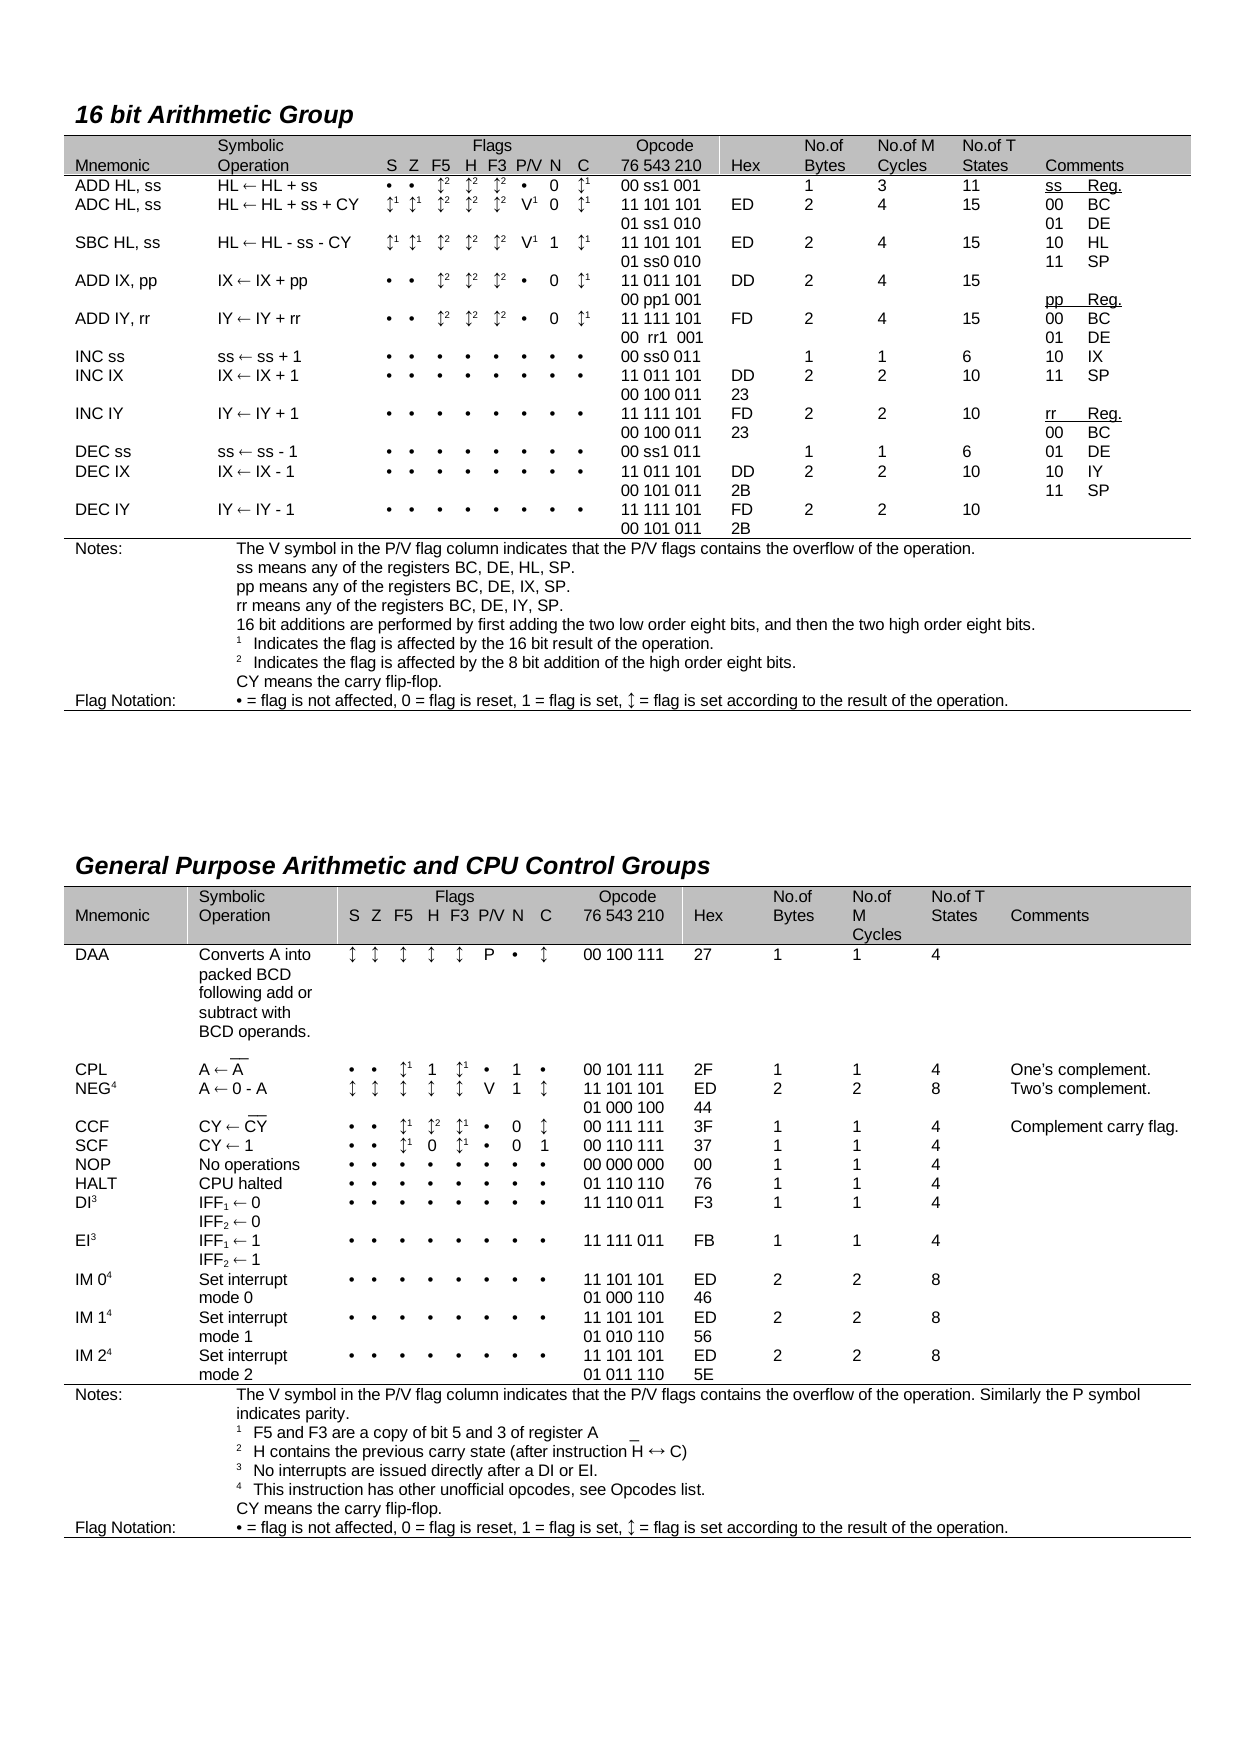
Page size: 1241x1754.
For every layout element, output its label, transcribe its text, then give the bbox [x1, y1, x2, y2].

table_cell rr Reg. 00 BC [1034, 404, 1191, 442]
table_header Flags S Z F5 H F3 P/V N C [375, 136, 609, 174]
table_cell • • b2 b2 b2 • 0 b1 [375, 271, 609, 309]
table_cell INC ss [64, 347, 206, 366]
table_cell [999, 1269, 1191, 1307]
table_cell CPL [64, 1060, 187, 1079]
table_cell A ¬ A [188, 1060, 337, 1079]
table_cell 2F [683, 1060, 762, 1079]
table_cell 4 [920, 1117, 999, 1136]
table_cell 1 [841, 1060, 920, 1079]
table_cell ADD IX, pp [64, 271, 206, 309]
table_cell [999, 945, 1191, 1060]
table_cell b b b b b P • b [338, 945, 572, 1060]
table_cell Flag Notation: [64, 691, 225, 710]
table_cell [999, 1155, 1191, 1174]
table_cell HL ¬ HL + ss + CY [206, 195, 375, 233]
table_header No.of Bytes [762, 887, 841, 944]
table_cell 10 [951, 366, 1034, 404]
table_cell FD 23 [720, 404, 793, 442]
table_cell ED 56 [683, 1308, 762, 1346]
table_cell 6 [951, 443, 1034, 461]
table_cell Converts A into packed BCD following add or subtract with BCD operands. __ [188, 945, 337, 1060]
table_cell 00 111 111 [572, 1117, 682, 1136]
table_cell IM 24 [64, 1346, 187, 1384]
table_cell 2 [793, 366, 866, 404]
table_cell EI3 [64, 1231, 187, 1269]
table_header No.of M Cycles [841, 887, 920, 944]
table_cell 1 [762, 1174, 841, 1193]
table_cell 1 [841, 1193, 920, 1231]
table_cell 11 [951, 176, 1034, 194]
table_cell 2 [793, 461, 866, 499]
table_cell 11 SP [1034, 366, 1191, 404]
table_cell • • b1 b2 b1 • 0 b [338, 1117, 572, 1136]
table_cell 1 [866, 443, 951, 461]
table_cell 2 [762, 1308, 841, 1346]
table_cell 11 101 101 01 010 110 [572, 1308, 682, 1346]
table_cell INC IX [64, 366, 206, 404]
table_header Symbolic Operation [206, 136, 375, 174]
table_cell 1 [793, 347, 866, 366]
table_header Mnemonic [64, 136, 206, 174]
table_cell 4 [920, 1060, 999, 1079]
table_cell • • • • • • • • [338, 1174, 572, 1193]
table_cell 00 000 000 [572, 1155, 682, 1174]
table_cell • • • • • • • • [338, 1308, 572, 1346]
table_cell 4 [866, 233, 951, 271]
table_cell ED 44 [683, 1079, 762, 1117]
table_cell 8 [920, 1269, 999, 1307]
table_cell • • b1 0 b1 • 0 1 [338, 1136, 572, 1155]
table_cell DD [720, 271, 793, 309]
table_header Opcode 76 543 210 [572, 887, 682, 944]
table_header No.of Bytes [793, 136, 866, 174]
table_cell DAA [64, 945, 187, 1060]
table_header Comments [999, 887, 1191, 944]
table_cell • • b1 1 b1 • 1 • [338, 1060, 572, 1079]
table_cell 1 [762, 945, 841, 1060]
table_cell 00 110 111 [572, 1136, 682, 1155]
table_cell 1 [762, 1231, 841, 1269]
table_cell 1 [841, 1136, 920, 1155]
table_cell HL ¬ HL - ss - CY [206, 233, 375, 271]
table_cell 2 [841, 1308, 920, 1346]
table_cell 1 [762, 1193, 841, 1231]
table_cell 8 [920, 1079, 999, 1117]
table_cell 2 [841, 1269, 920, 1307]
table_cell [720, 176, 793, 194]
subtitle 16 bit Arithmetic Group [75, 100, 1165, 129]
table_cell IFF1 ¬ 1 IFF2 ¬ 1 [188, 1231, 337, 1269]
table_cell 2 [762, 1346, 841, 1384]
table_cell 11 111 101 00 rr1 001 [609, 309, 719, 347]
table_cell 2 [793, 404, 866, 442]
table_cell 10 IX [1034, 347, 1191, 366]
table_cell 10 [951, 500, 1034, 538]
table_cell b b b b b V 1 b [338, 1079, 572, 1117]
table_cell DI3 [64, 1193, 187, 1231]
table_cell HALT [64, 1174, 187, 1193]
table_cell 2 [866, 461, 951, 499]
table_cell 2 [841, 1079, 920, 1117]
table_cell 11 101 101 01 ss0 010 [609, 233, 719, 271]
table_cell 2 [793, 233, 866, 271]
table_cell DEC ss [64, 443, 206, 461]
table_cell 1 [841, 1174, 920, 1193]
table_cell ADD HL, ss [64, 176, 206, 194]
table_cell CY ¬ 1 [188, 1136, 337, 1155]
subtitle General Purpose Arithmetic and CPU Control Groups [75, 851, 1165, 880]
table_cell IX ¬ IX + 1 [206, 366, 375, 404]
table_cell 4 [920, 1155, 999, 1174]
table_cell [999, 1346, 1191, 1384]
table_cell 10 HL 11 SP [1034, 233, 1191, 271]
table_cell HL ¬ HL + ss [206, 176, 375, 194]
table_cell 15 [951, 309, 1034, 347]
table_cell 4 [920, 1231, 999, 1269]
table_cell ss ¬ ss + 1 [206, 347, 375, 366]
table_cell 1 [762, 1155, 841, 1174]
table_cell IY ¬ IY + rr [206, 309, 375, 347]
table_cell 1 [841, 1117, 920, 1136]
table_cell INC IY [64, 404, 206, 442]
table_cell 11 111 101 00 100 011 [609, 404, 719, 442]
table_cell 8 [920, 1308, 999, 1346]
table_cell Notes: [64, 1385, 225, 1518]
table_cell ss Reg. [1034, 176, 1191, 194]
table_cell • • • • • • • • [338, 1269, 572, 1307]
table_cell The V symbol in the P/V flag column indicates that the P/V flags contains the overflow of the operation. Similarly the P symbol indicates parity. 1 F5 and F3 are a copy of bit 5 and 3 of register A _ 2 H contains the previous carry state (after instruction H « C) 3 No interrupts are issued directly after a DI or EI. 4 This instruction has other unofficial opcodes, see Opcodes list. CY means the carry flip-flop. [225, 1385, 1191, 1518]
table_cell IY ¬ IY + 1 [206, 404, 375, 442]
table_cell 2 [793, 195, 866, 233]
table_cell FD [720, 309, 793, 347]
table_cell IY ¬ IY - 1 [206, 500, 375, 538]
table_cell • = flag is not affected, 0 = flag is reset, 1 = flag is set, b = flag is set according to the result of the operation. [225, 691, 1191, 710]
table_cell Notes: [64, 539, 225, 691]
table_cell 4 [920, 1193, 999, 1231]
table_cell 1 [762, 1136, 841, 1155]
table_cell 11 011 101 00 pp1 001 [609, 271, 719, 309]
table_cell ED [720, 233, 793, 271]
table_cell • • • • • • • • [375, 347, 609, 366]
table_cell 00 101 111 [572, 1060, 682, 1079]
table_cell IFF1 ¬ 0 IFF2 ¬ 0 [188, 1193, 337, 1231]
table_cell DEC IY [64, 500, 206, 538]
table_cell 3 [866, 176, 951, 194]
table_cell ED 5E [683, 1346, 762, 1384]
table_cell [999, 1193, 1191, 1231]
table_cell FB [683, 1231, 762, 1269]
table_cell The V symbol in the P/V flag column indicates that the P/V flags contains the overflow of the operation. ss means any of the registers BC, DE, HL, SP. pp means any of the registers BC, DE, IX, SP. rr means any of the registers BC, DE, IY, SP. 16 bit additions are performed by first adding the two low order eight bits, and then the two high order eight bits. 1 Indicates the flag is affected by the 16 bit result of the operation. 2 Indicates the flag is affected by the 8 bit addition of the high order eight bits. CY means the carry flip-flop. [225, 539, 1191, 691]
table_cell One’s complement. [999, 1060, 1191, 1079]
table_cell 2 [793, 271, 866, 309]
table_cell 00 BC 01 DE [1034, 195, 1191, 233]
table_cell [999, 1174, 1191, 1193]
table_cell • • • • • • • • [338, 1346, 572, 1384]
table_cell 00 [683, 1155, 762, 1174]
table_cell 1 [866, 347, 951, 366]
table_cell • • • • • • • • [375, 404, 609, 442]
table_cell 11 101 101 01 ss1 010 [609, 195, 719, 233]
table_cell 1 [793, 176, 866, 194]
table_cell IM 14 [64, 1308, 187, 1346]
table_header Opcode 76 543 210 [609, 136, 719, 174]
table_cell IM 04 [64, 1269, 187, 1307]
table_cell CPU halted [188, 1174, 337, 1193]
table_cell 2 [762, 1269, 841, 1307]
table_cell 27 [683, 945, 762, 1060]
table_cell SCF [64, 1136, 187, 1155]
table_cell • • b2 b2 b2 • 0 b1 [375, 176, 609, 194]
table_cell 2 [793, 500, 866, 538]
table_cell CCF [64, 1117, 187, 1136]
table_cell 10 [951, 404, 1034, 442]
table_cell 1 [793, 443, 866, 461]
table_cell • • • • • • • • [375, 443, 609, 461]
table_cell Two’s complement. [999, 1079, 1191, 1117]
table_cell • • • • • • • • [375, 366, 609, 404]
table_cell • • • • • • • • [375, 461, 609, 499]
table_cell 00 ss1 011 [609, 443, 719, 461]
table_cell 11 101 101 01 011 110 [572, 1346, 682, 1384]
table_header Mnemonic [64, 887, 187, 944]
table_cell DEC IX [64, 461, 206, 499]
table_cell 15 [951, 271, 1034, 309]
table_cell b1 b1 b2 b2 b2 V1 1 b1 [375, 233, 609, 271]
table_header Flags S Z F5 H F3 P/V N C [338, 887, 572, 944]
table_cell Set interrupt mode 1 [188, 1308, 337, 1346]
table_cell 10 [951, 461, 1034, 499]
table_cell 4 [920, 1174, 999, 1193]
table_cell 11 011 101 00 100 011 [609, 366, 719, 404]
table_cell • • • • • • • • [338, 1231, 572, 1269]
table_cell CY ¬ CY [188, 1117, 337, 1136]
table_cell DD 23 [720, 366, 793, 404]
table_cell NOP [64, 1155, 187, 1174]
table_cell NEG4 [64, 1079, 187, 1117]
table_cell 11 011 101 00 101 011 [609, 461, 719, 499]
table_cell • • b2 b2 b2 • 0 b1 [375, 309, 609, 347]
table_cell Complement carry flag. [999, 1117, 1191, 1136]
table_header No.of T States [951, 136, 1034, 174]
table_cell ADD IY, rr [64, 309, 206, 347]
table_cell 2 [793, 309, 866, 347]
table_cell 1 [841, 945, 920, 1060]
table_header No.of T States [920, 887, 999, 944]
table_cell 11 111 011 [572, 1231, 682, 1269]
table_cell [999, 1231, 1191, 1269]
table_header Hex [720, 136, 793, 174]
table_cell 76 [683, 1174, 762, 1193]
table_cell IX ¬ IX - 1 [206, 461, 375, 499]
table_cell • • • • • • • • [338, 1193, 572, 1231]
table_cell Flag Notation: [64, 1518, 225, 1537]
table_cell • • • • • • • • [375, 500, 609, 538]
table_header Symbolic Operation [188, 887, 337, 944]
table_cell 4 [920, 945, 999, 1060]
table_cell 00 BC 01 DE [1034, 309, 1191, 347]
table_cell 2 [866, 366, 951, 404]
table_cell 00 ss1 001 [609, 176, 719, 194]
table_cell 37 [683, 1136, 762, 1155]
table_cell 15 [951, 195, 1034, 233]
table_cell ED [720, 195, 793, 233]
table_cell ss ¬ ss - 1 [206, 443, 375, 461]
table_cell b1 b1 b2 b2 b2 V1 0 b1 [375, 195, 609, 233]
table_cell 1 [762, 1060, 841, 1079]
table_cell 10 IY 11 SP [1034, 461, 1191, 499]
table_cell 6 [951, 347, 1034, 366]
table_cell 2 [762, 1079, 841, 1117]
table_cell 1 [841, 1155, 920, 1174]
table_cell A ¬ 0 - A __ [188, 1079, 337, 1117]
table_cell No operations [188, 1155, 337, 1174]
table_cell 2 [841, 1346, 920, 1384]
table_header No.of M Cycles [866, 136, 951, 174]
table_cell 4 [866, 271, 951, 309]
table_cell 11 101 101 01 000 110 [572, 1269, 682, 1307]
table_cell FD 2B [720, 500, 793, 538]
table_cell 11 101 101 01 000 100 [572, 1079, 682, 1117]
table_cell ADC HL, ss [64, 195, 206, 233]
table_cell 2 [866, 404, 951, 442]
table_cell 8 [920, 1346, 999, 1384]
table_cell • = flag is not affected, 0 = flag is reset, 1 = flag is set, b = flag is set according to the result of the operation. [225, 1518, 1191, 1537]
table_cell 4 [866, 309, 951, 347]
table_header Comments [1034, 136, 1191, 174]
table_cell [999, 1308, 1191, 1346]
table_cell [1034, 500, 1191, 538]
table_cell 11 110 011 [572, 1193, 682, 1231]
table_cell pp Reg. [1034, 271, 1191, 309]
table_cell 01 110 110 [572, 1174, 682, 1193]
table_header Hex [683, 887, 762, 944]
table_cell DD 2B [720, 461, 793, 499]
table_cell ED 46 [683, 1269, 762, 1307]
table_cell IX ¬ IX + pp [206, 271, 375, 309]
table_cell 00 100 111 [572, 945, 682, 1060]
table_cell [999, 1136, 1191, 1155]
table_cell 1 [841, 1231, 920, 1269]
table_cell Set interrupt mode 0 [188, 1269, 337, 1307]
table_cell 01 DE [1034, 443, 1191, 461]
table_cell [720, 443, 793, 461]
table_cell Set interrupt mode 2 [188, 1346, 337, 1384]
table_cell 4 [866, 195, 951, 233]
table_cell 15 [951, 233, 1034, 271]
table_cell 4 [920, 1136, 999, 1155]
table_cell • • • • • • • • [338, 1155, 572, 1174]
table_cell 2 [866, 500, 951, 538]
table_cell 1 [762, 1117, 841, 1136]
table_cell [720, 347, 793, 366]
table_cell 3F [683, 1117, 762, 1136]
table_cell 11 111 101 00 101 011 [609, 500, 719, 538]
table_cell F3 [683, 1193, 762, 1231]
table_cell 00 ss0 011 [609, 347, 719, 366]
table_cell SBC HL, ss [64, 233, 206, 271]
